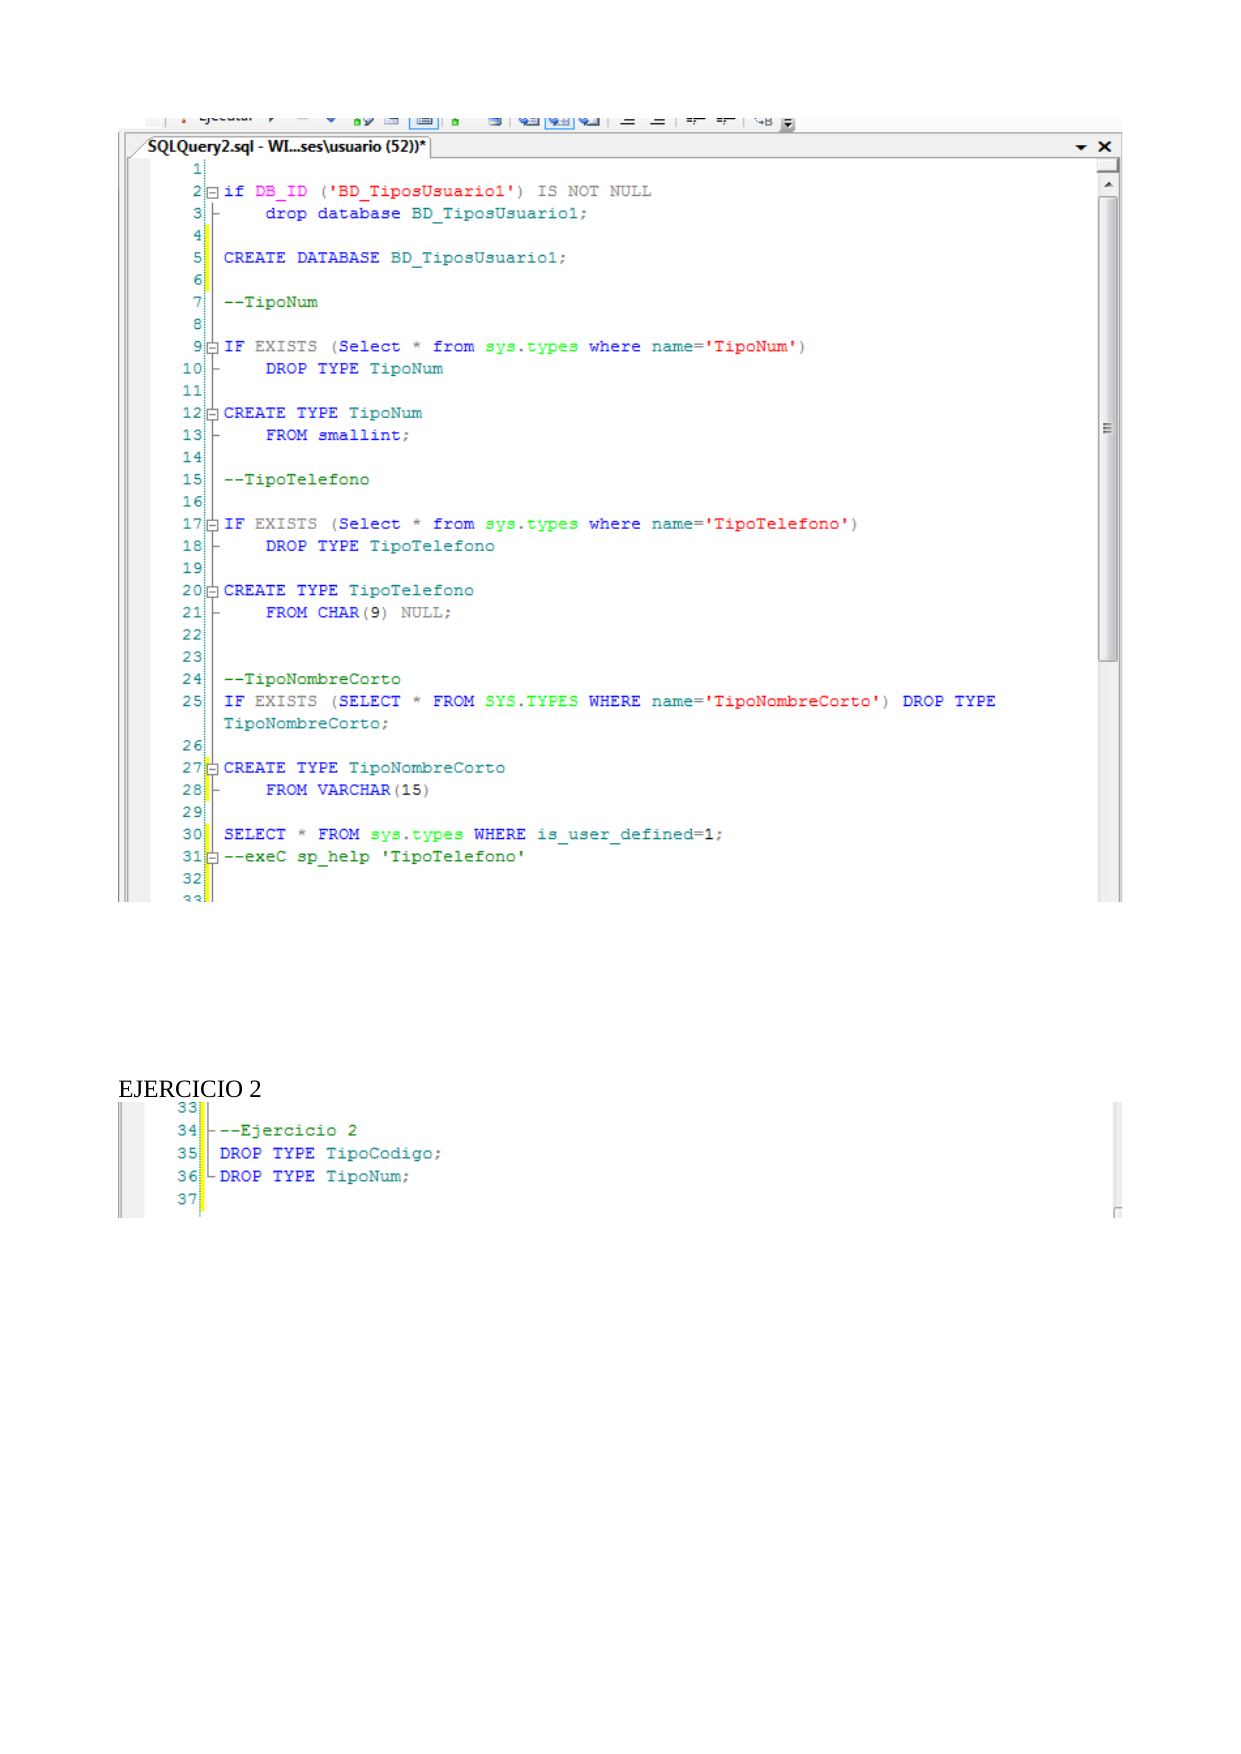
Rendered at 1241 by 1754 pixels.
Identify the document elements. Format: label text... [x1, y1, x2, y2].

picture [118, 118, 1123, 902]
text EJERCICIO 2 [118, 1074, 1122, 1102]
picture [118, 1102, 1123, 1218]
